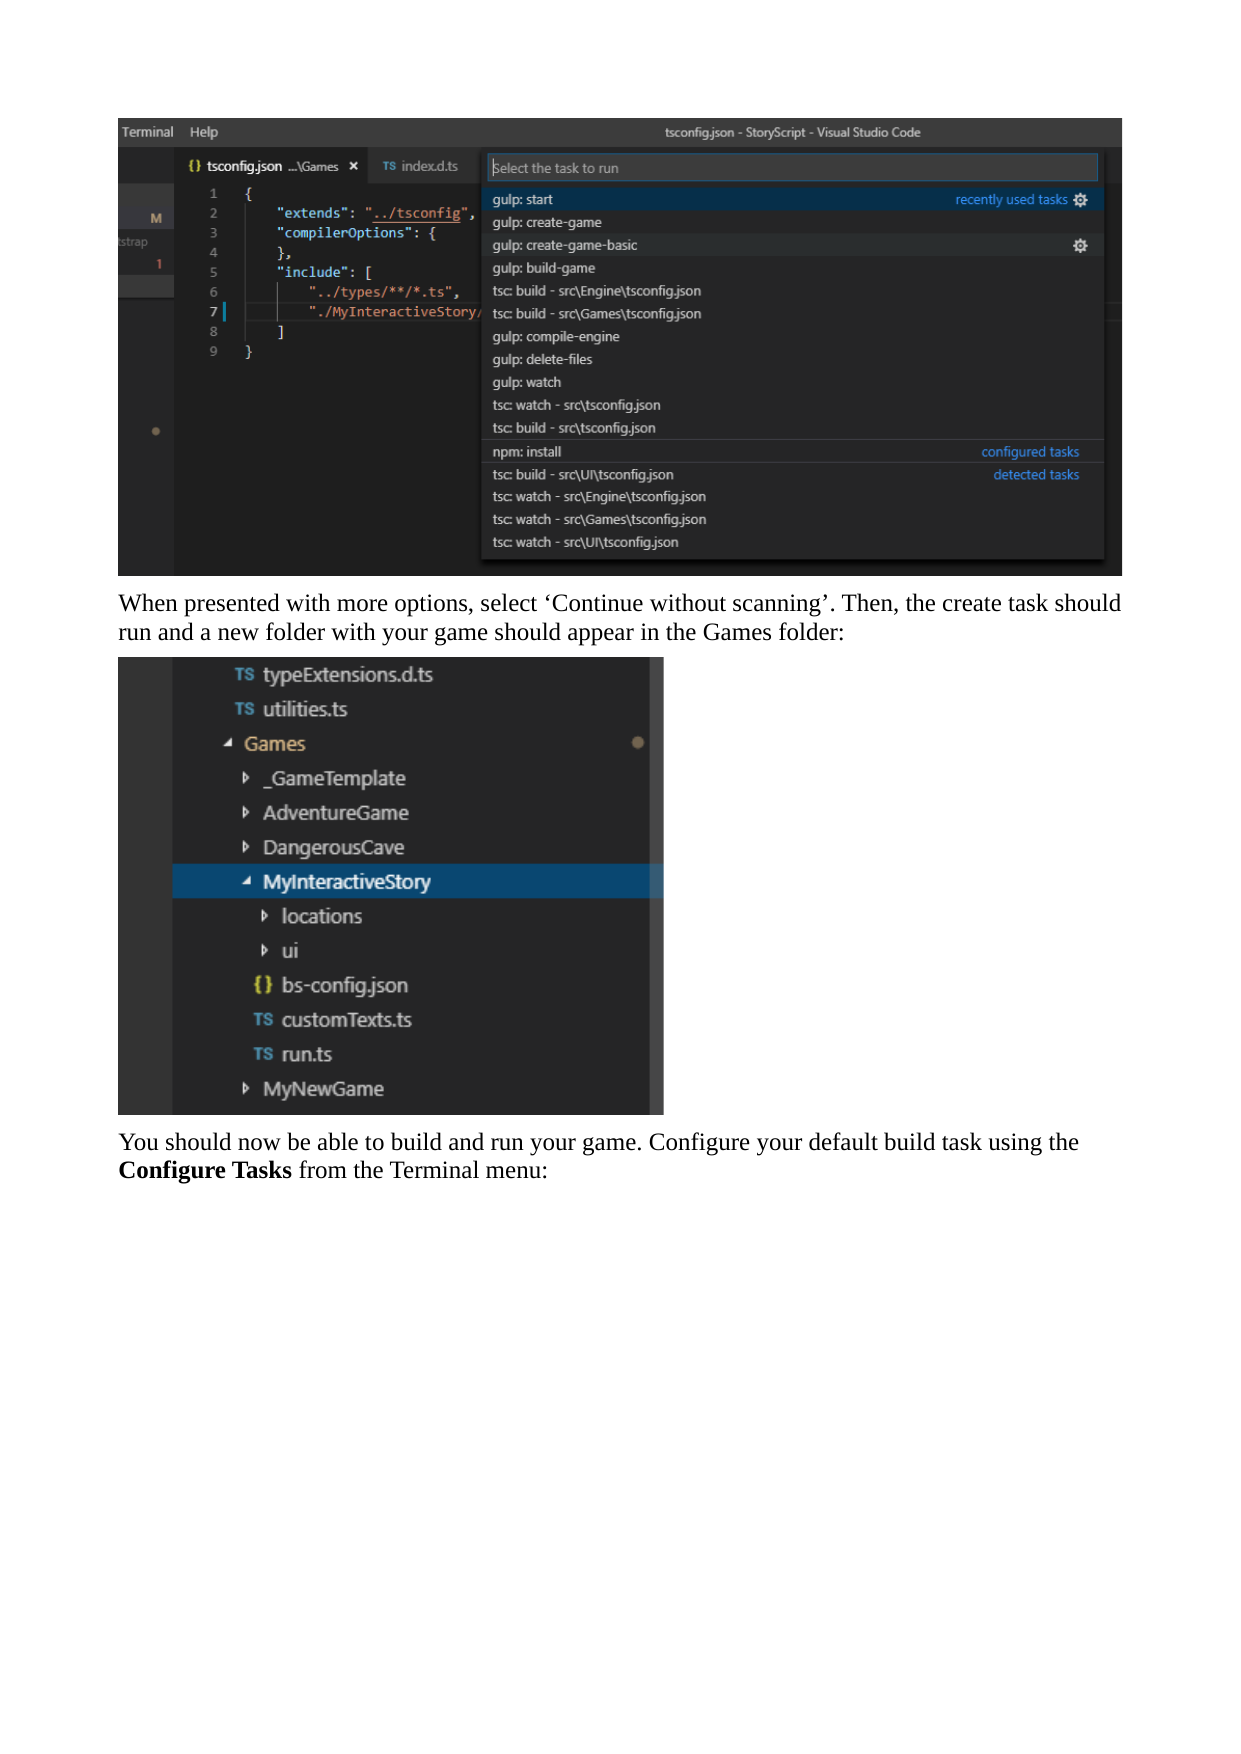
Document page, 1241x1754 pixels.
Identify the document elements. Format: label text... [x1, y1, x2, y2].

text You should now be able to build and run your game. Configure your default build task using the Configure Tasks from the Terminal menu: [118, 1127, 1122, 1184]
text When presented with more options, select ‘Continue without scanning’. Then, the create task should run and a new folder with your game should appear in the Games folder: [118, 588, 1122, 645]
